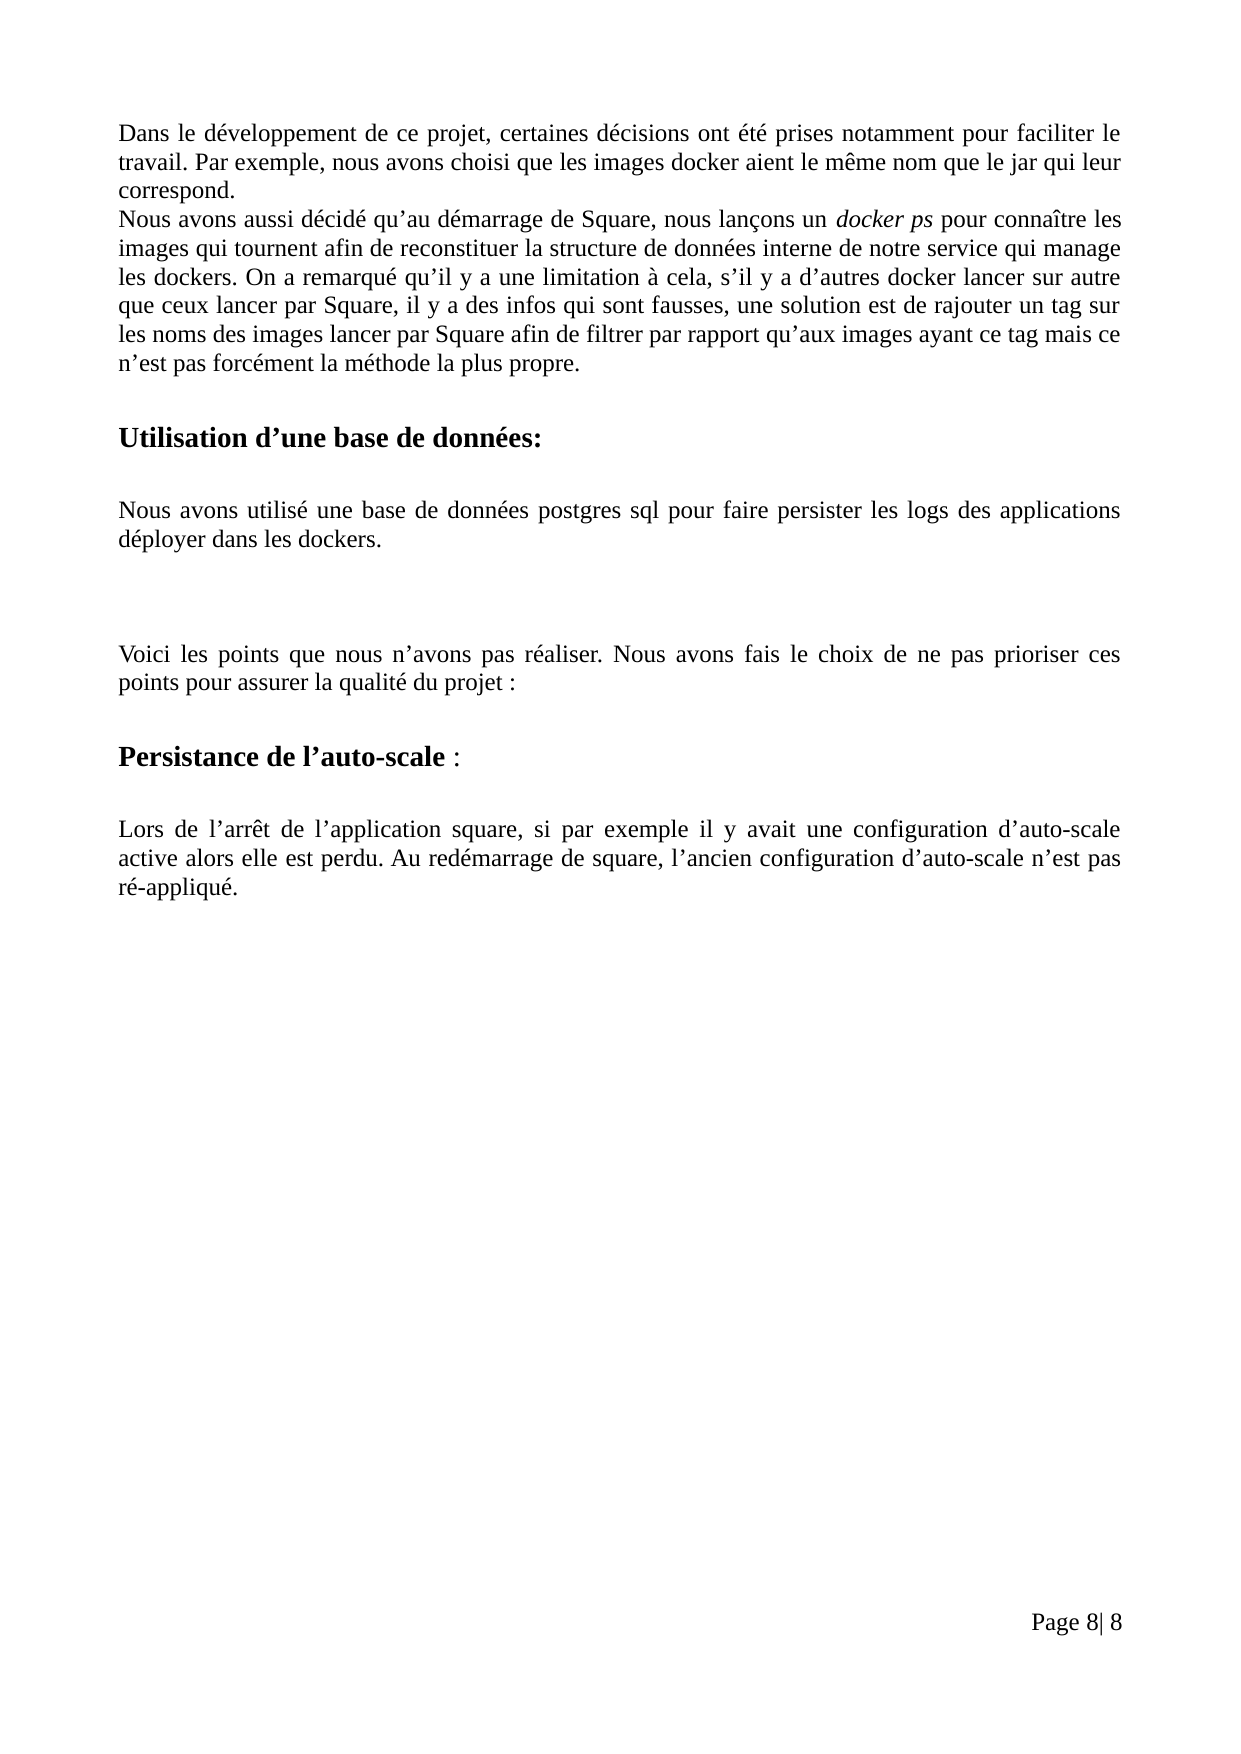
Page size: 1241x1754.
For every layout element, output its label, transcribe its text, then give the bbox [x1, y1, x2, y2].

text Voici les points que nous n’avons pas réaliser. Nous avons fais le choix de ne pas prioriser ces points pour assurer la qualité du projet : [118, 639, 1122, 696]
text Nous avons aussi décidé qu’au démarrage de Square, nous lançons un docker ps pour connaître les images qui tournent afin de reconstituer la structure de données interne de notre service qui manage les dockers. On a remarqué qu’il y a une limitation à cela, s’il y a d’autres docker lancer sur autre que ceux lancer par Square, il y a des infos qui sont fausses, une solution est de rajouter un tag sur les noms des images lancer par Square afin de filtrer par rapport qu’aux images ayant ce tag mais ce n’est pas forcément la méthode la plus propre. [118, 204, 1122, 377]
text Nous avons utilisé une base de données postgres sql pour faire persister les logs des applications déployer dans les dockers. [118, 495, 1122, 552]
text Dans le développement de ce projet, certaines décisions ont été prises notamment pour faciliter le travail. Par exemple, nous avons choisi que les images docker aient le même nom que le jar qui leur correspond. [118, 118, 1122, 204]
subtitle Persistance de l’auto-scale : [118, 739, 1122, 773]
subtitle Utilisation d’une base de données: [118, 420, 1122, 454]
text Lors de l’arrêt de l’application square, si par exemple il y avait une configuration d’auto-scale active alors elle est perdu. Au redémarrage de square, l’ancien configuration d’auto-scale n’est pas ré-appliqué. [118, 814, 1122, 901]
